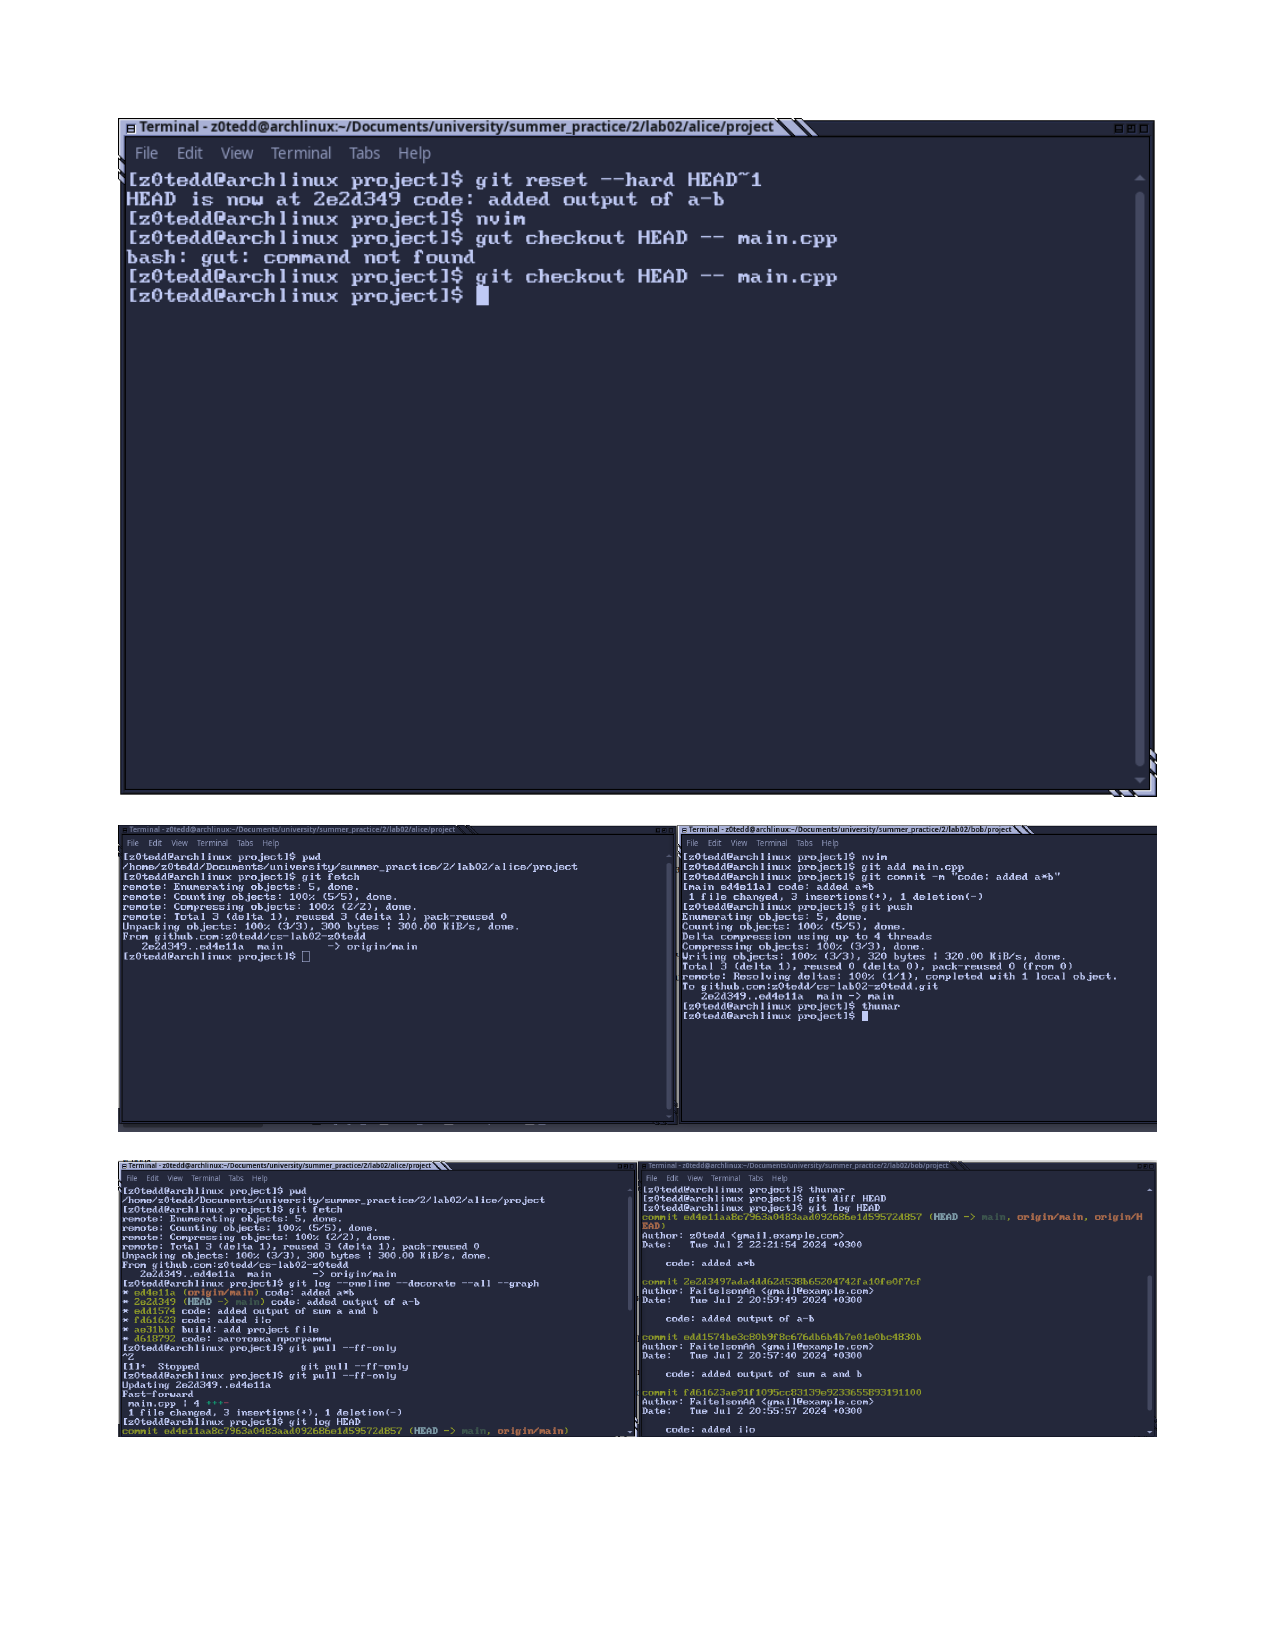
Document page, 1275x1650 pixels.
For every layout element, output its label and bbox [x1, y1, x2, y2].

picture [118, 1160, 1157, 1437]
picture [118, 825, 1157, 1132]
picture [118, 118, 1157, 797]
